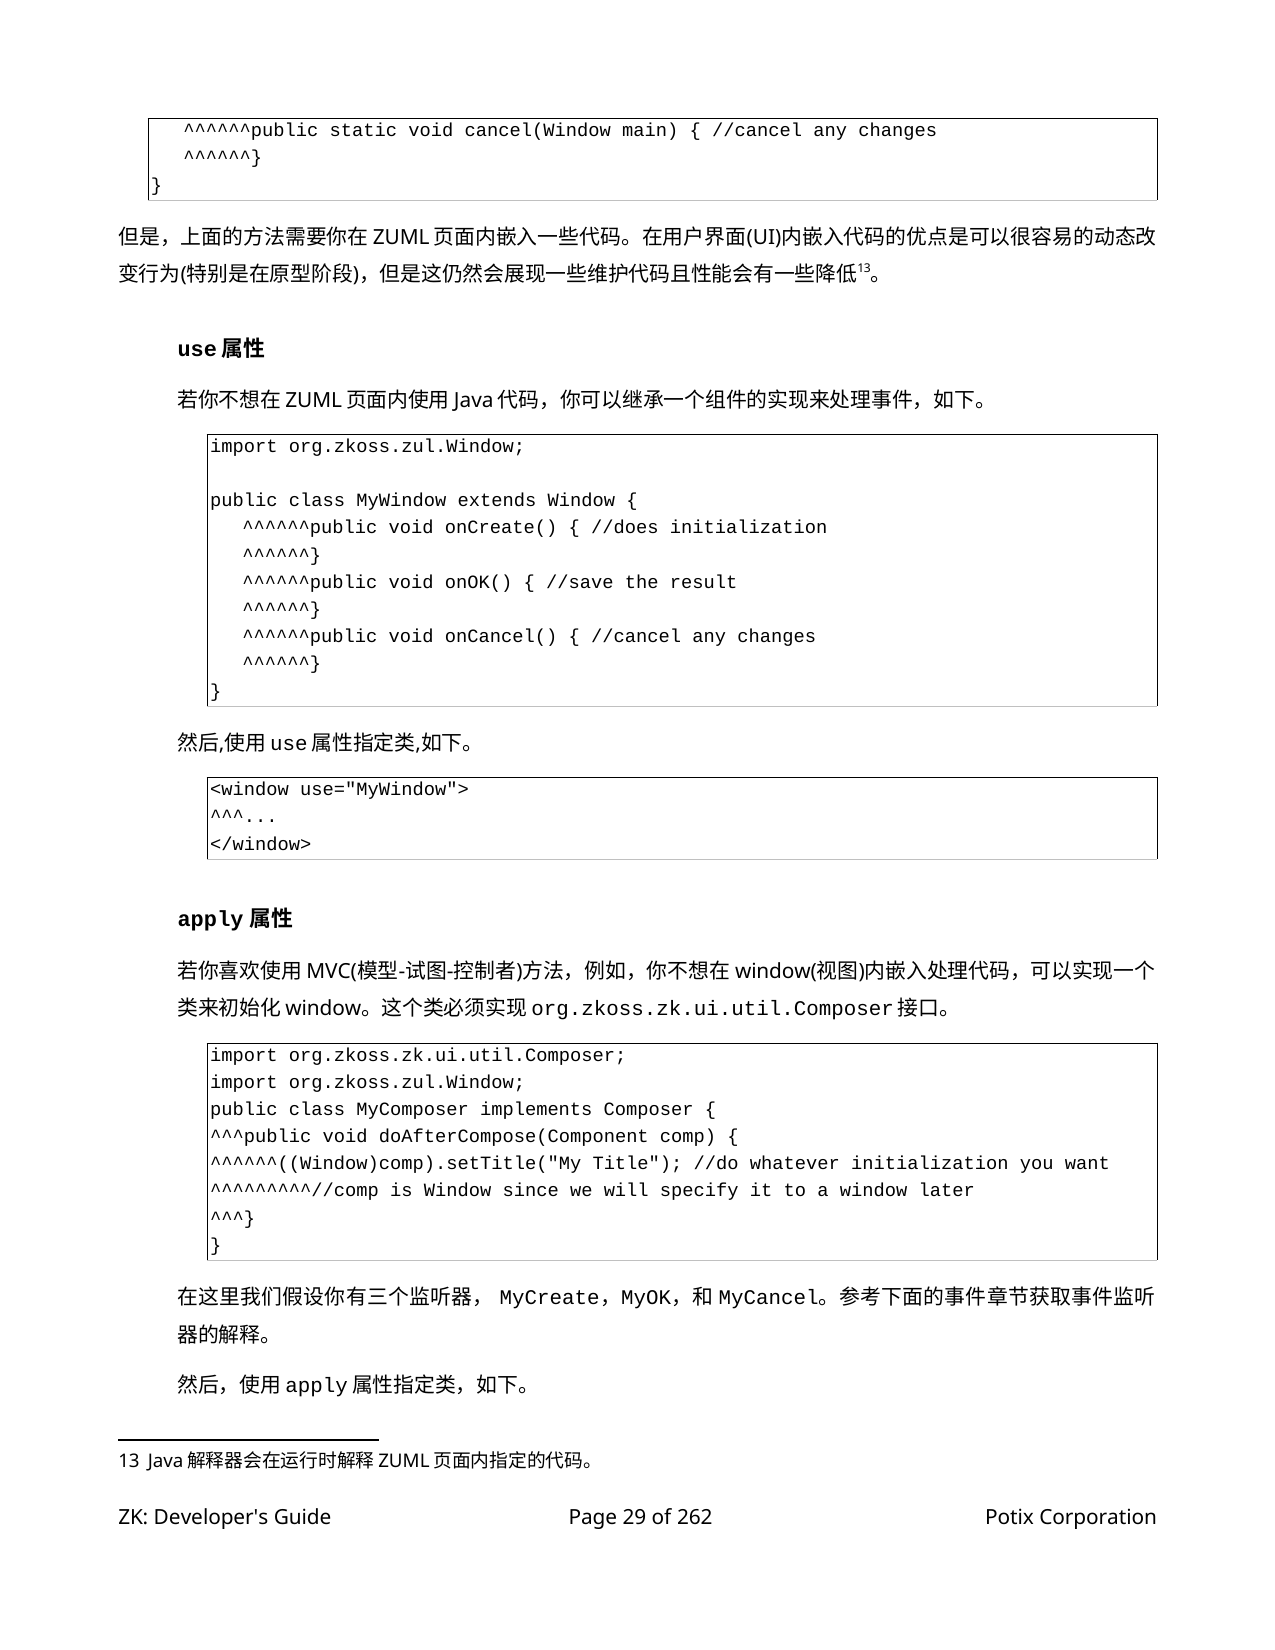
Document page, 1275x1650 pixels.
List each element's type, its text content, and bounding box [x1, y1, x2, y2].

text 若你喜欢使用MVC(模型-试图-控制者)方法，例如，你不想在window(视图)内嵌入处理代码，可以实现一个类来初始化window。这个类必须实现org.zkoss.zk.ui.util.Composer接口。 [177, 954, 1157, 1022]
text public class MyWindow extends Window { [208, 488, 1157, 512]
text ^^^^^^public void onCancel() { //cancel any changes [208, 624, 1157, 648]
text ^^^... [208, 804, 1157, 829]
text ^^^^^^public void onOK() { //save the result [208, 570, 1157, 594]
text } [208, 1233, 1157, 1260]
text ^^^^^^public static void cancel(Window main) { //cancel any changes [149, 119, 1157, 142]
text ^^^^^^} [149, 145, 1157, 169]
text } [208, 678, 1157, 706]
text ^^^^^^public void onCreate() { //does initialization [208, 515, 1157, 539]
text import org.zkoss.zk.ui.util.Composer; [208, 1044, 1157, 1067]
text public class MyComposer implements Composer { [208, 1097, 1157, 1121]
text import org.zkoss.zul.Window; [208, 1069, 1157, 1094]
text import org.zkoss.zul.Window; [208, 435, 1157, 458]
text ^^^^^^^^^//comp is Window since we will specify it to a window later [208, 1178, 1157, 1203]
text <window use="MyWindow"> [208, 778, 1157, 801]
text 若你不想在ZUML页面内使用Java代码，你可以继承一个组件的实现来处理事件，如下。 [177, 383, 1157, 413]
subtitle use属性 [177, 330, 1157, 362]
text 然后，使用apply属性指定类，如下。 [177, 1369, 1157, 1399]
text ^^^} [208, 1206, 1157, 1230]
text ^^^^^^} [208, 597, 1157, 621]
text 但是，上面的方法需要你在ZUML页面内嵌入一些代码。在用户界面(UI)内嵌入代码的优点是可以很容易的动态改变行为(特别是在原型阶段)，但是这仍然会展现一些维护代码且性能会有一些降低。 [118, 220, 1157, 288]
text Java解释器会在运行时解释ZUML页面内指定的代码。 [118, 1446, 1157, 1473]
text ^^^^^^((Window)comp).setTitle("My Title"); //do whatever initialization you want [208, 1151, 1157, 1175]
text </window> [208, 832, 1157, 859]
text 然后,使用use属性指定类,如下。 [177, 726, 1157, 757]
text ^^^public void doAfterCompose(Component comp) { [208, 1124, 1157, 1148]
subtitle apply 属性 [177, 901, 1157, 933]
text ^^^^^^} [208, 651, 1157, 676]
text 在这里我们假设你有三个监听器， MyCreate，MyOK，和 MyCancel。参考下面的事件章节获取事件监听器的解释。 [177, 1281, 1157, 1348]
text } [149, 172, 1157, 200]
text ^^^^^^} [208, 542, 1157, 567]
